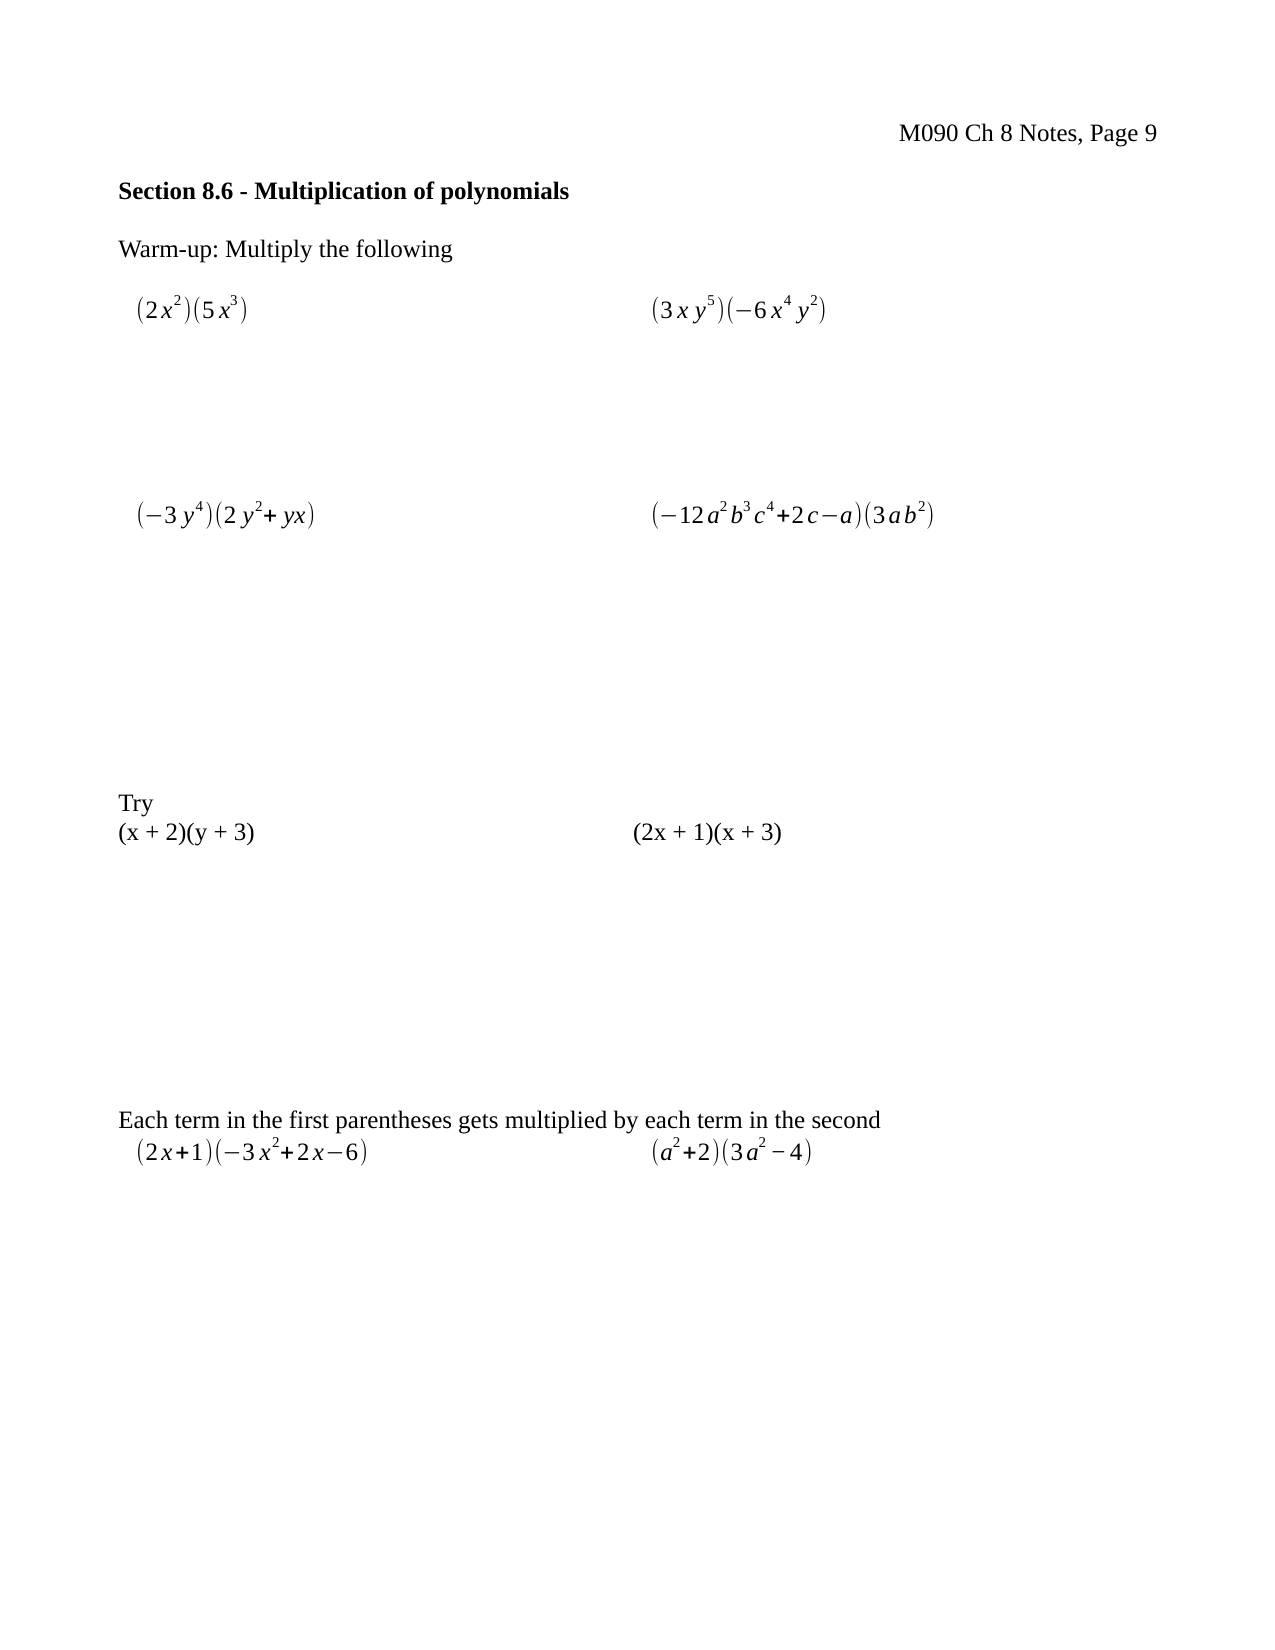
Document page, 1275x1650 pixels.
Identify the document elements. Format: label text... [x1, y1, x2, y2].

text Try [118, 788, 1157, 817]
text Each term in the first parentheses gets multiplied by each term in the second [118, 1105, 1157, 1133]
text Section 8.6 - Multiplication of polynomials [118, 176, 1157, 205]
text Warm-up: Multiply the following [118, 234, 1157, 263]
text (x + 2)(y + 3) (2x + 1)(x + 3) [118, 817, 1157, 846]
